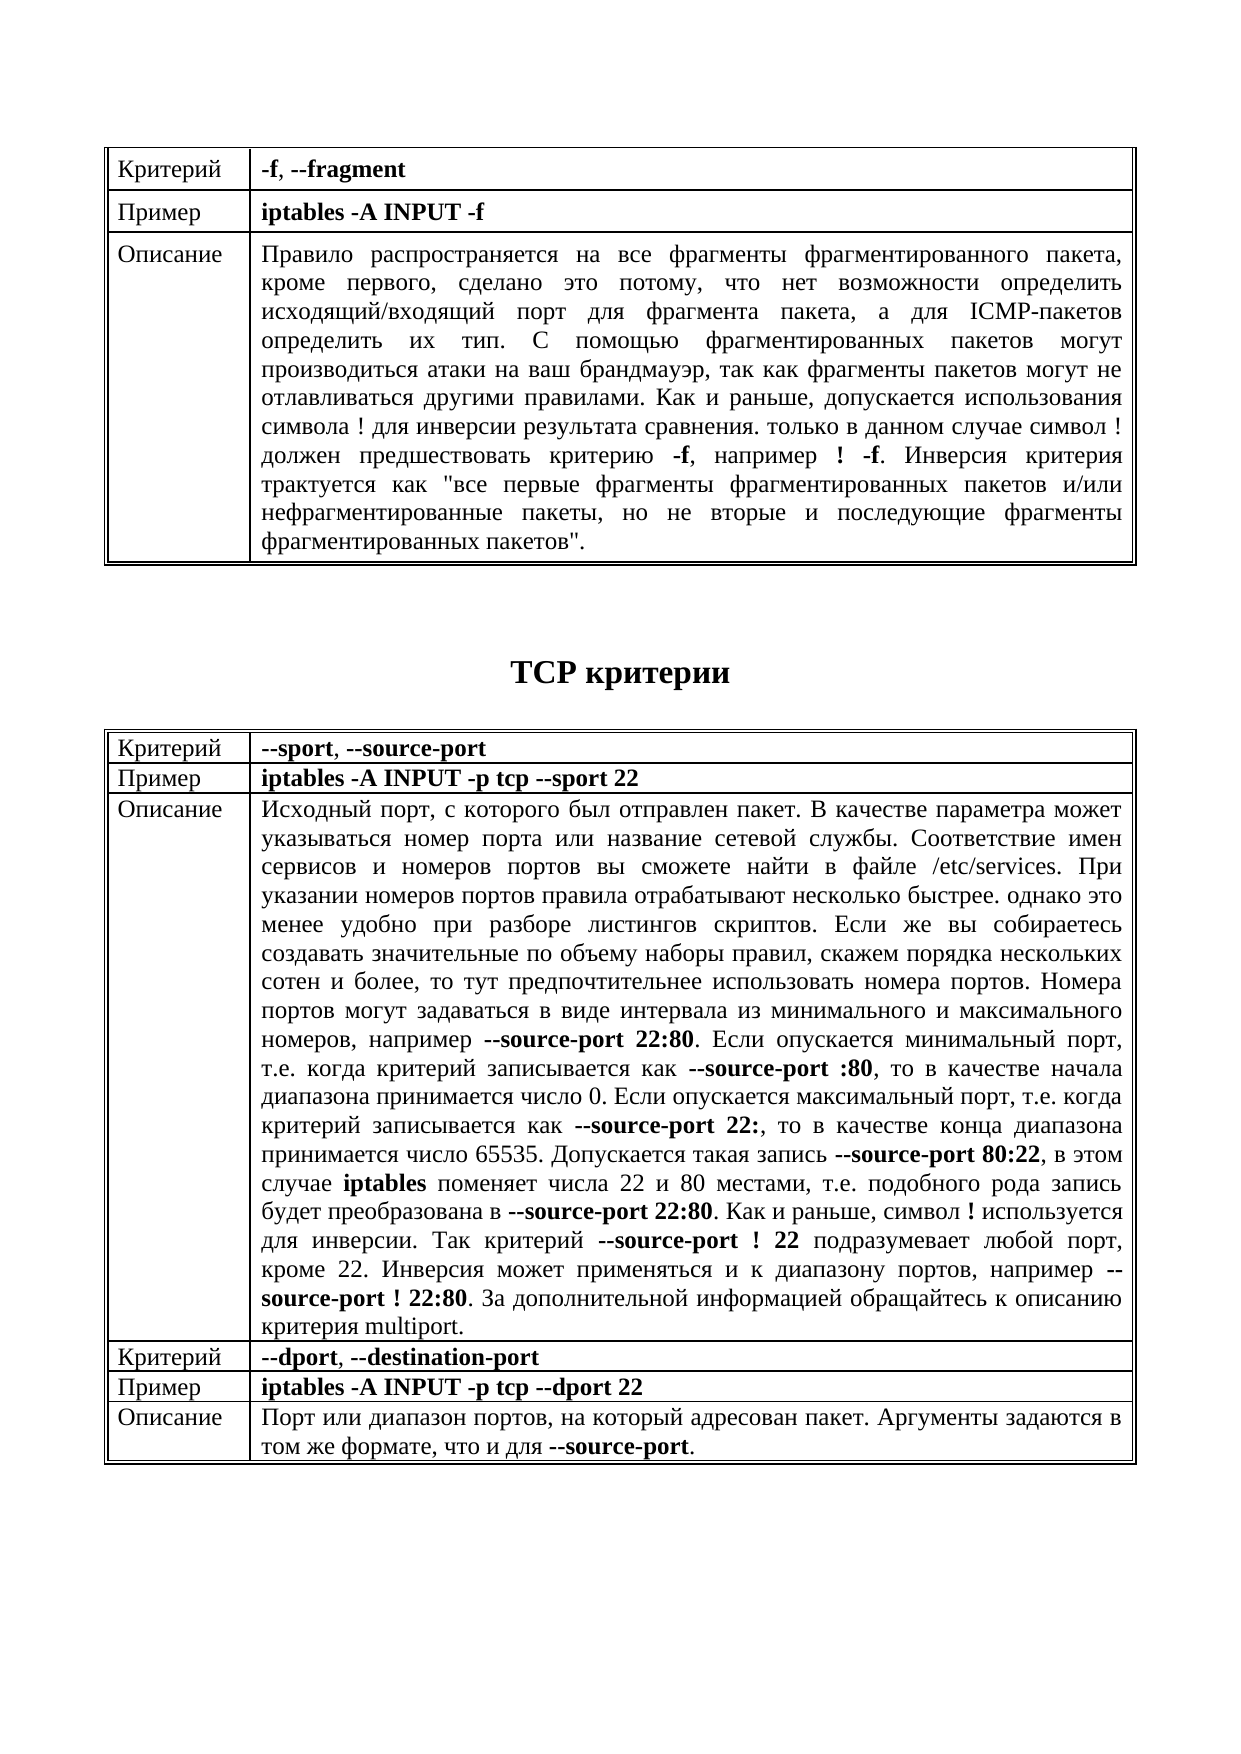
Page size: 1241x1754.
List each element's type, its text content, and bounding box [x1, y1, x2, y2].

table_cell iptables -A INPUT -p tcp --dport 22 [251, 1372, 1132, 1401]
table_cell iptables -A INPUT -f [251, 191, 1132, 231]
table_cell Описание [109, 794, 249, 1340]
table_cell iptables -A INPUT -p tcp --sport 22 [251, 764, 1132, 792]
table_header --sport, --source-port [251, 733, 1132, 762]
table_cell Описание [109, 1402, 249, 1460]
table_cell Порт или диапазон портов, на который адресован пакет. Аргументы задаются в том же формате, что и для --source-port. [251, 1402, 1132, 1460]
table_cell Критерий [109, 1342, 249, 1370]
table_header Критерий [109, 148, 250, 189]
table_cell Пример [109, 1372, 249, 1401]
table_header Критерий [109, 733, 249, 762]
table_cell Описание [109, 233, 249, 561]
text TCP критерии [118, 652, 1122, 690]
table_cell Пример [109, 764, 249, 792]
table_cell Пример [109, 191, 249, 231]
table_cell Исходный порт, с которого был отправлен пакет. В качестве параметра может указываться номер порта или название сетевой службы. Соответствие имен сервисов и номеров портов вы сможете найти в файле /etc/services. При указании номеров портов правила отрабатывают несколько быстрее. однако это менее удобно при разборе листингов скриптов. Если же вы собираетесь создавать значительные по объему наборы правил, скажем порядка нескольких сотен и более, то тут предпочтительнее использовать номера портов. Номера портов могут задаваться в виде интервала из минимального и максимального номеров, например --source-port 22:80. Если опускается минимальный порт, т.е. когда критерий записывается как --source-port :80, то в качестве начала диапазона принимается число 0. Если опускается максимальный порт, т.е. когда критерий записывается как --source-port 22:, то в качестве конца диапазона принимается число 65535. Допускается такая запись --source-port 80:22, в этом случае iptables поменяет числа 22 и 80 местами, т.е. подобного рода запись будет преобразована в --source-port 22:80. Как и раньше, символ ! используется для инверсии. Так критерий --source-port ! 22 подразумевает любой порт, кроме 22. Инверсия может применяться и к диапазону портов, например --source-port ! 22:80. За дополнительной информацией обращайтесь к описанию критерия multiport. [251, 794, 1132, 1340]
table_header -f, --fragment [251, 148, 1132, 189]
table_cell Правило распространяется на все фрагменты фрагментированного пакета, кроме первого, сделано это потому, что нет возможности определить исходящий/входящий порт для фрагмента пакета, а для ICMP-пакетов определить их тип. С помощью фрагментированных пакетов могут производиться атаки на ваш брандмауэр, так как фрагменты пакетов могут не отлавливаться другими правилами. Как и раньше, допускается использования символа ! для инверсии результата сравнения. только в данном случае символ ! должен предшествовать критерию -f, например ! -f. Инверсия критерия трактуется как "все первые фрагменты фрагментированных пакетов и/или нефрагментированные пакеты, но не вторые и последующие фрагменты фрагментированных пакетов". [251, 233, 1132, 561]
table_cell --dport, --destination-port [251, 1342, 1132, 1370]
